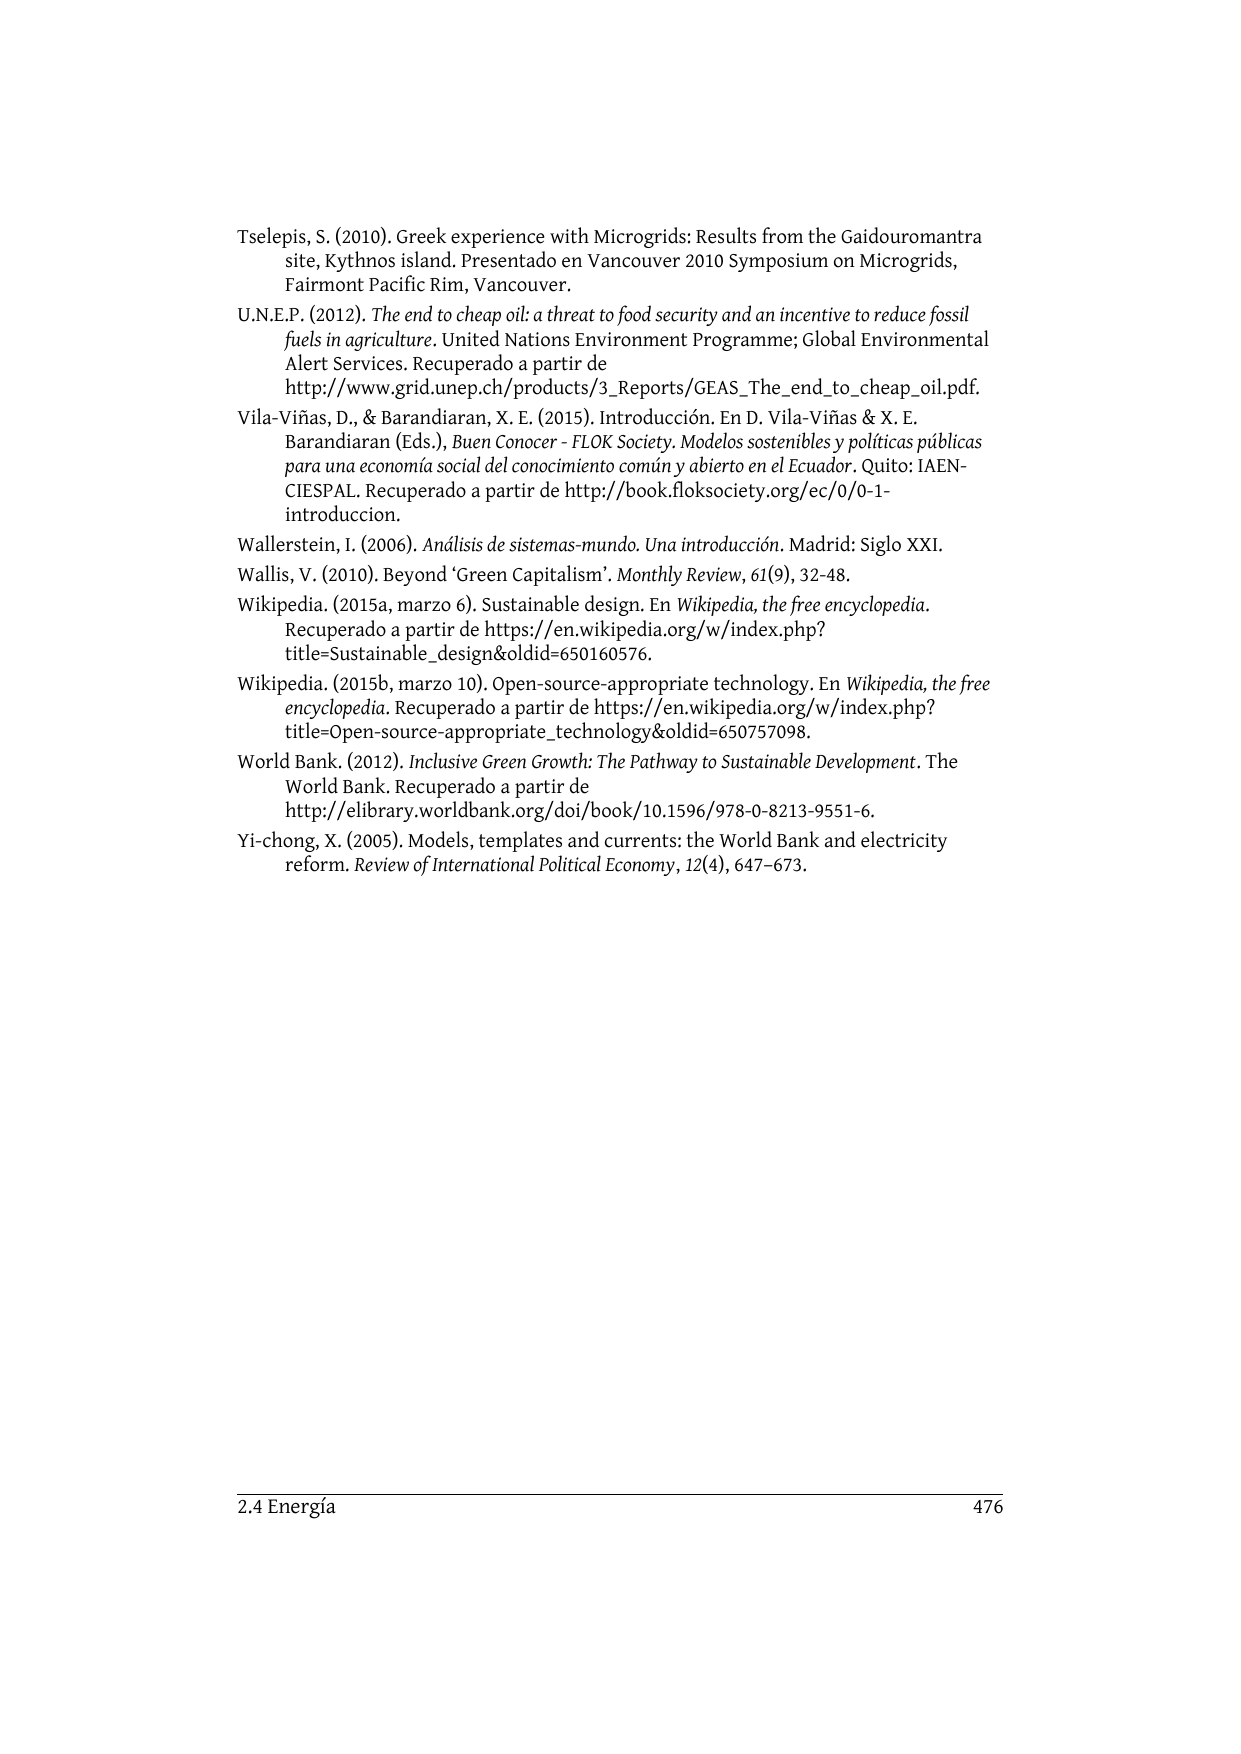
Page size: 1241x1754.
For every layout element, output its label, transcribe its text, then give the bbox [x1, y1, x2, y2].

text U.N.E.P. (2012). The end to cheap oil: a threat to food security and an incentive to reduce fossil fuels in agriculture. United Nations Environment Programme; Global Environmental Alert Services. Recuperado a partir de http://www.grid.unep.ch/products/3_Reports/GEAS_The_end_to_cheap_oil.pdf. [237, 303, 1003, 400]
text Yi-chong, X. (2005). Models, templates and currents: the World Bank and electricity reform. Review of International Political Economy, 12(4), 647–673. [237, 829, 1003, 877]
text Wallis, V. (2010). Beyond ‘Green Capitalism’. Monthly Review, 61(9), 32-48. [237, 563, 1003, 587]
text Wikipedia. (2015b, marzo 10). Open-source-appropriate technology. En Wikipedia, the free encyclopedia. Recuperado a partir de https://en.wikipedia.org/w/index.php?title=Open-source-appropriate_technology&oldid=650757098. [237, 672, 1003, 744]
text Wallerstein, I. (2006). Análisis de sistemas-mundo. Una introducción. Madrid: Siglo XXI. [237, 533, 1003, 557]
text Tselepis, S. (2010). Greek experience with Microgrids: Results from the Gaidouromantra site, Kythnos island. Presentado en Vancouver 2010 Symposium on Microgrids, Fairmont Pacific Rim, Vancouver. [237, 225, 1003, 297]
text Wikipedia. (2015a, marzo 6). Sustainable design. En Wikipedia, the free encyclopedia. Recuperado a partir de https://en.wikipedia.org/w/index.php?title=Sustainable_design&oldid=650160576. [237, 593, 1003, 666]
text World Bank. (2012). Inclusive Green Growth: The Pathway to Sustainable Development. The World Bank. Recuperado a partir de http://elibrary.worldbank.org/doi/book/10.1596/978-0-8213-9551-6. [237, 751, 1003, 823]
text Vila-Viñas, D., & Barandiaran, X. E. (2015). Introducción. En D. Vila-Viñas & X. E. Barandiaran (Eds.), Buen Conocer - FLOK Society. Modelos sostenibles y políticas públicas para una economía social del conocimiento común y abierto en el Ecuador. Quito: IAEN-CIESPAL. Recuperado a partir de http://book.floksociety.org/ec/0/0-1-introduccion. [237, 406, 1003, 527]
